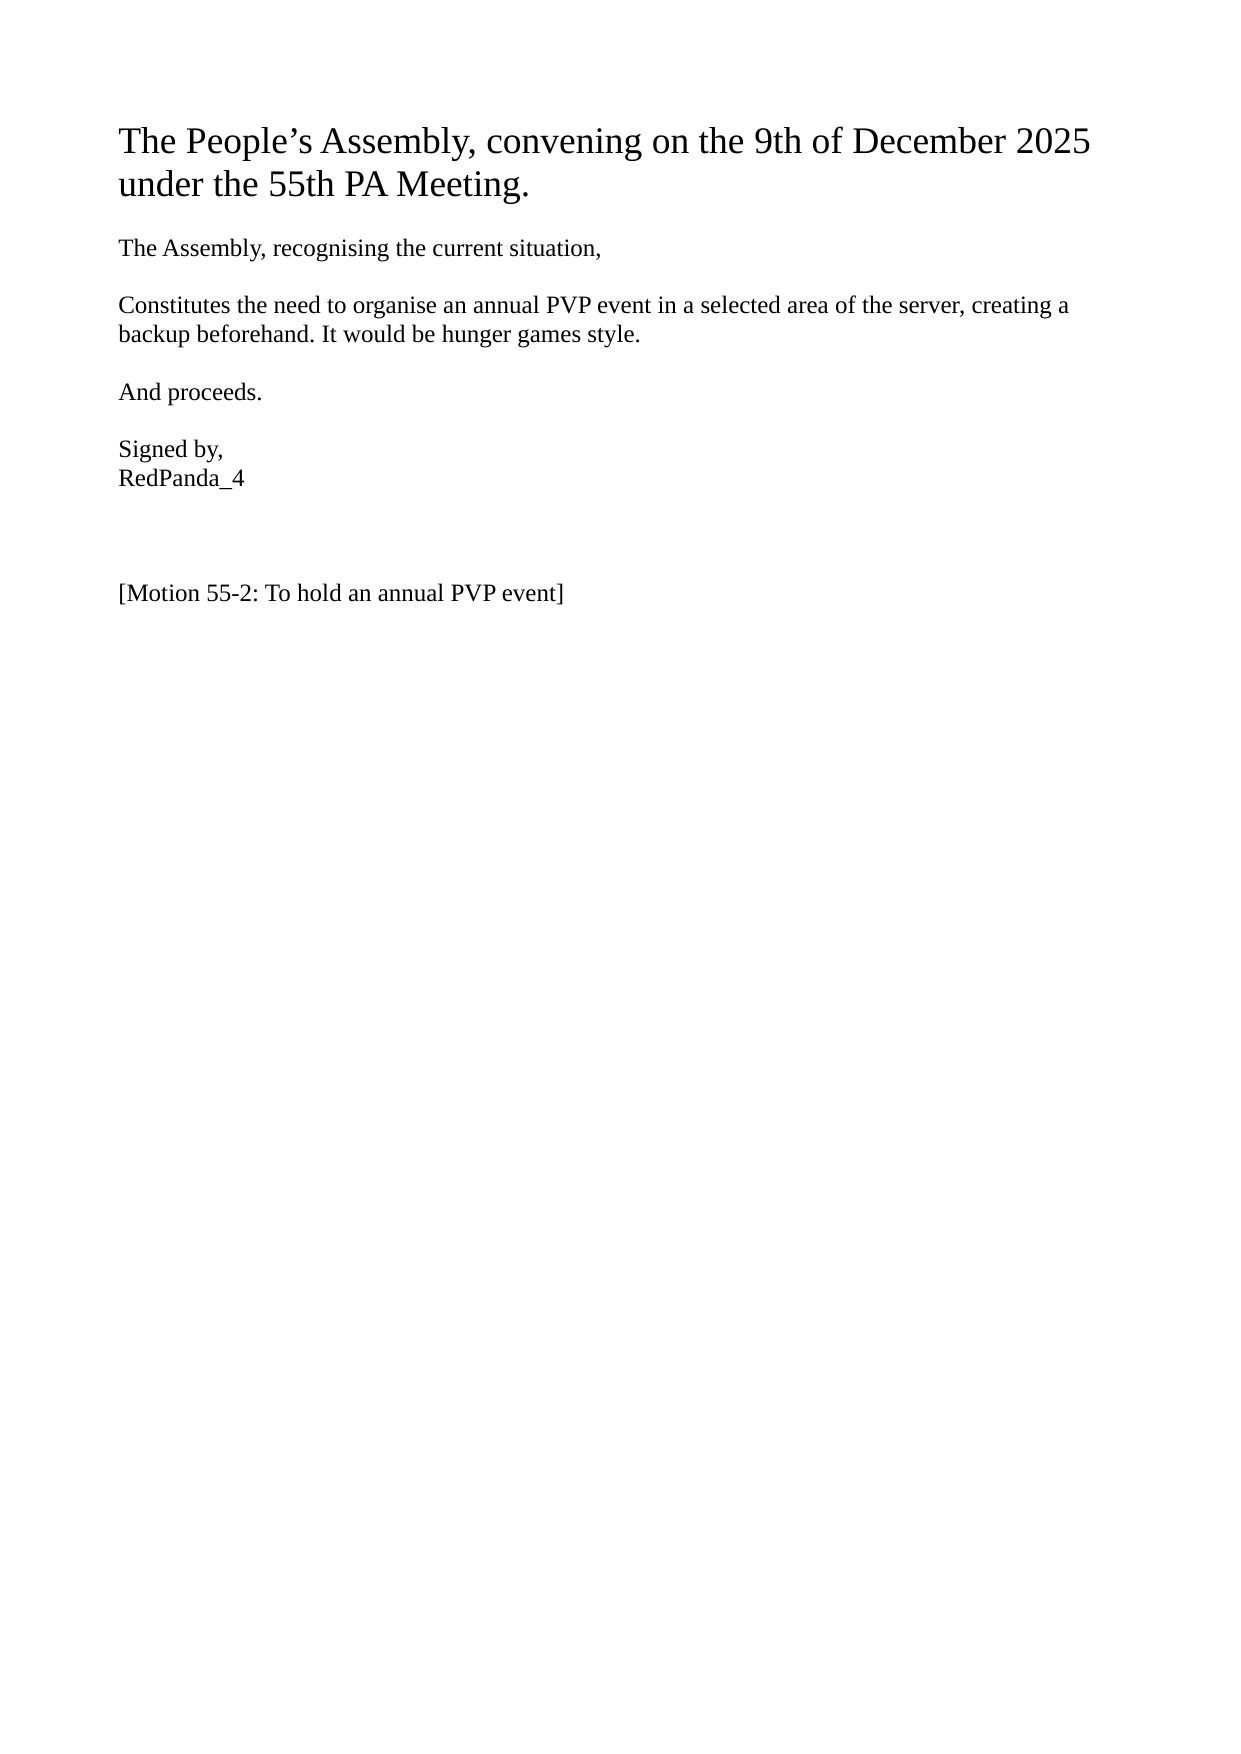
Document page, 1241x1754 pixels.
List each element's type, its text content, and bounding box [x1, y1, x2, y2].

text RedPanda_4 [118, 463, 1122, 492]
text The People’s Assembly, convening on the 9th of December 2025 under the 55th PA Meeting. [118, 118, 1122, 204]
text Signed by, [118, 434, 1122, 463]
text Constitutes the need to organise an annual PVP event in a selected area of the server, creating a backup beforehand. It would be hunger games style. [118, 291, 1122, 348]
text [Motion 55-2: To hold an annual PVP event] [118, 578, 1122, 607]
text The Assembly, recognising the current situation, [118, 233, 1122, 262]
text And proceeds. [118, 377, 1122, 406]
